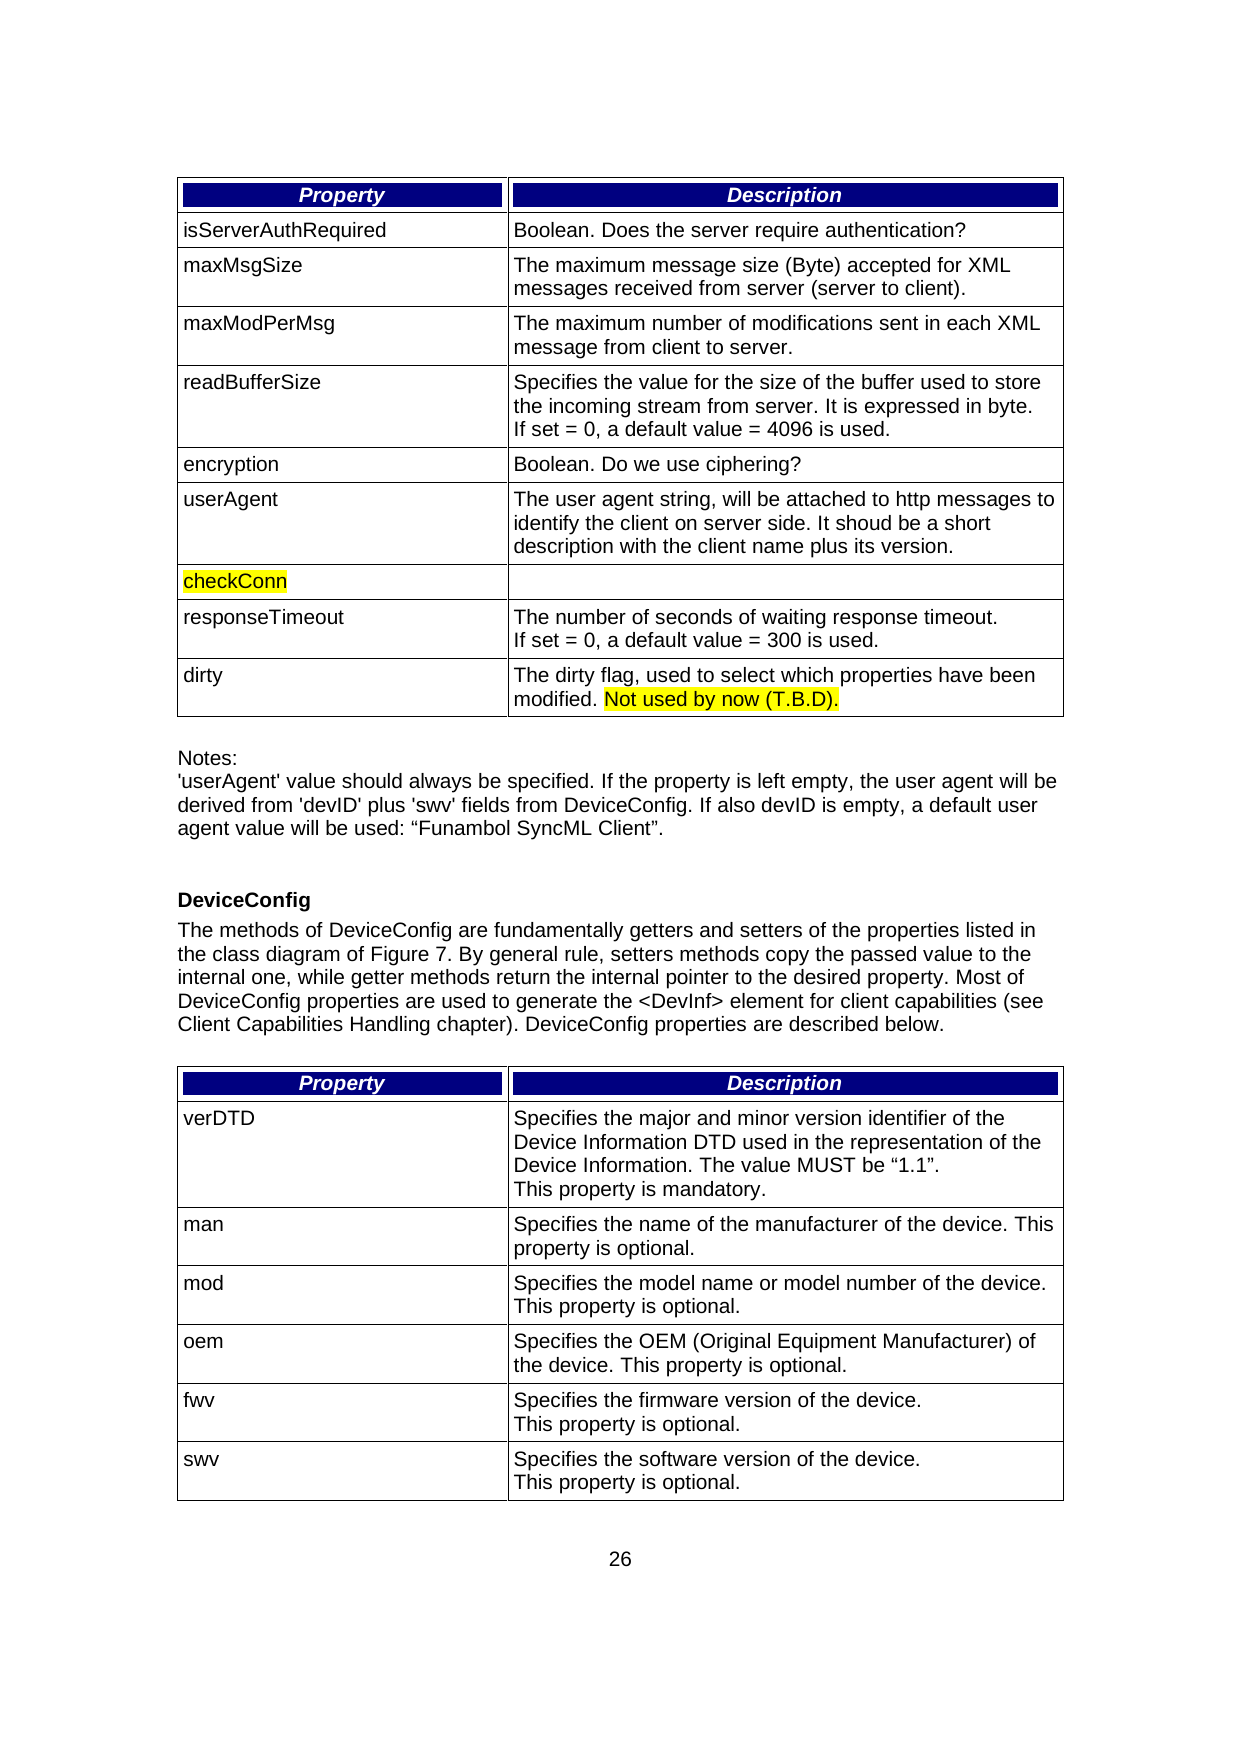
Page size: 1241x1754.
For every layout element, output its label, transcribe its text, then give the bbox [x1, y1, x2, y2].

table_cell verDTD [178, 1102, 507, 1207]
text 'userAgent' value should always be specified. If the property is left empty, the user agent will be derived from 'devID' plus 'swv' fields from DeviceConfig. If also devID is empty, a default user agent value will be used: “Funambol SyncML Client”. [177, 770, 1063, 840]
table_cell fwv [178, 1384, 507, 1441]
table_cell Specifies the model name or model number of the device. This property is optional. [509, 1266, 1063, 1324]
table_cell oem [178, 1325, 507, 1383]
table_cell dirty [178, 659, 507, 716]
table_cell Specifies the OEM (Original Equipment Manufacturer) of the device. This property is optional. [509, 1325, 1063, 1383]
table_cell Specifies the name of the manufacturer of the device. This property is optional. [509, 1208, 1063, 1265]
text The methods of DeviceConfig are fundamentally getters and setters of the properties listed in the class diagram of Figure 7. By general rule, setters methods copy the passed value to the internal one, while getter methods return the internal pointer to the desired property. Most of DeviceConfig properties are used to generate the <DevInf> element for client capabilities (see Client Capabilities Handling chapter). DeviceConfig properties are described below. [177, 919, 1063, 1036]
table_cell Specifies the value for the size of the buffer used to store the incoming stream from server. It is expressed in byte. If set = 0, a default value = 4096 is used. [509, 366, 1063, 447]
table_header Description [509, 1067, 1063, 1101]
table_cell The maximum number of modifications sent in each XML message from client to server. [509, 307, 1063, 365]
table_header Description [509, 178, 1063, 212]
table_header Property [178, 178, 507, 212]
text Notes: [177, 746, 1063, 770]
table_cell encryption [178, 448, 507, 482]
table_cell The user agent string, will be attached to http messages to identify the client on server side. It shoud be a short description with the client name plus its version. [509, 483, 1063, 564]
table_cell swv [178, 1442, 507, 1500]
table_cell man [178, 1208, 507, 1265]
table_cell The number of seconds of waiting response timeout. If set = 0, a default value = 300 is used. [509, 600, 1063, 658]
table_cell isServerAuthRequired [178, 213, 507, 247]
table_cell mod [178, 1266, 507, 1324]
table_cell readBufferSize [178, 366, 507, 447]
subtitle DeviceConfig [177, 889, 1063, 912]
table_cell Boolean. Does the server require authentication? [509, 213, 1063, 247]
table_cell Specifies the major and minor version identifier of the Device Information DTD used in the representation of the Device Information. The value MUST be “1.1”. This property is mandatory. [509, 1102, 1063, 1207]
table_cell Specifies the software version of the device. This property is optional. [509, 1442, 1063, 1500]
table_header Property [178, 1067, 507, 1101]
table_cell responseTimeout [178, 600, 507, 658]
table_cell Specifies the firmware version of the device. This property is optional. [509, 1384, 1063, 1441]
table_cell maxModPerMsg [178, 307, 507, 365]
table_cell checkConn [178, 565, 507, 599]
table_cell userAgent [178, 483, 507, 564]
table_cell [509, 565, 1063, 599]
table_cell Boolean. Do we use ciphering? [509, 448, 1063, 482]
table_cell The maximum message size (Byte) accepted for XML messages received from server (server to client). [509, 248, 1063, 306]
table_cell maxMsgSize [178, 248, 507, 306]
table_cell The dirty flag, used to select which properties have been modified. Not used by now (T.B.D). [509, 659, 1063, 716]
